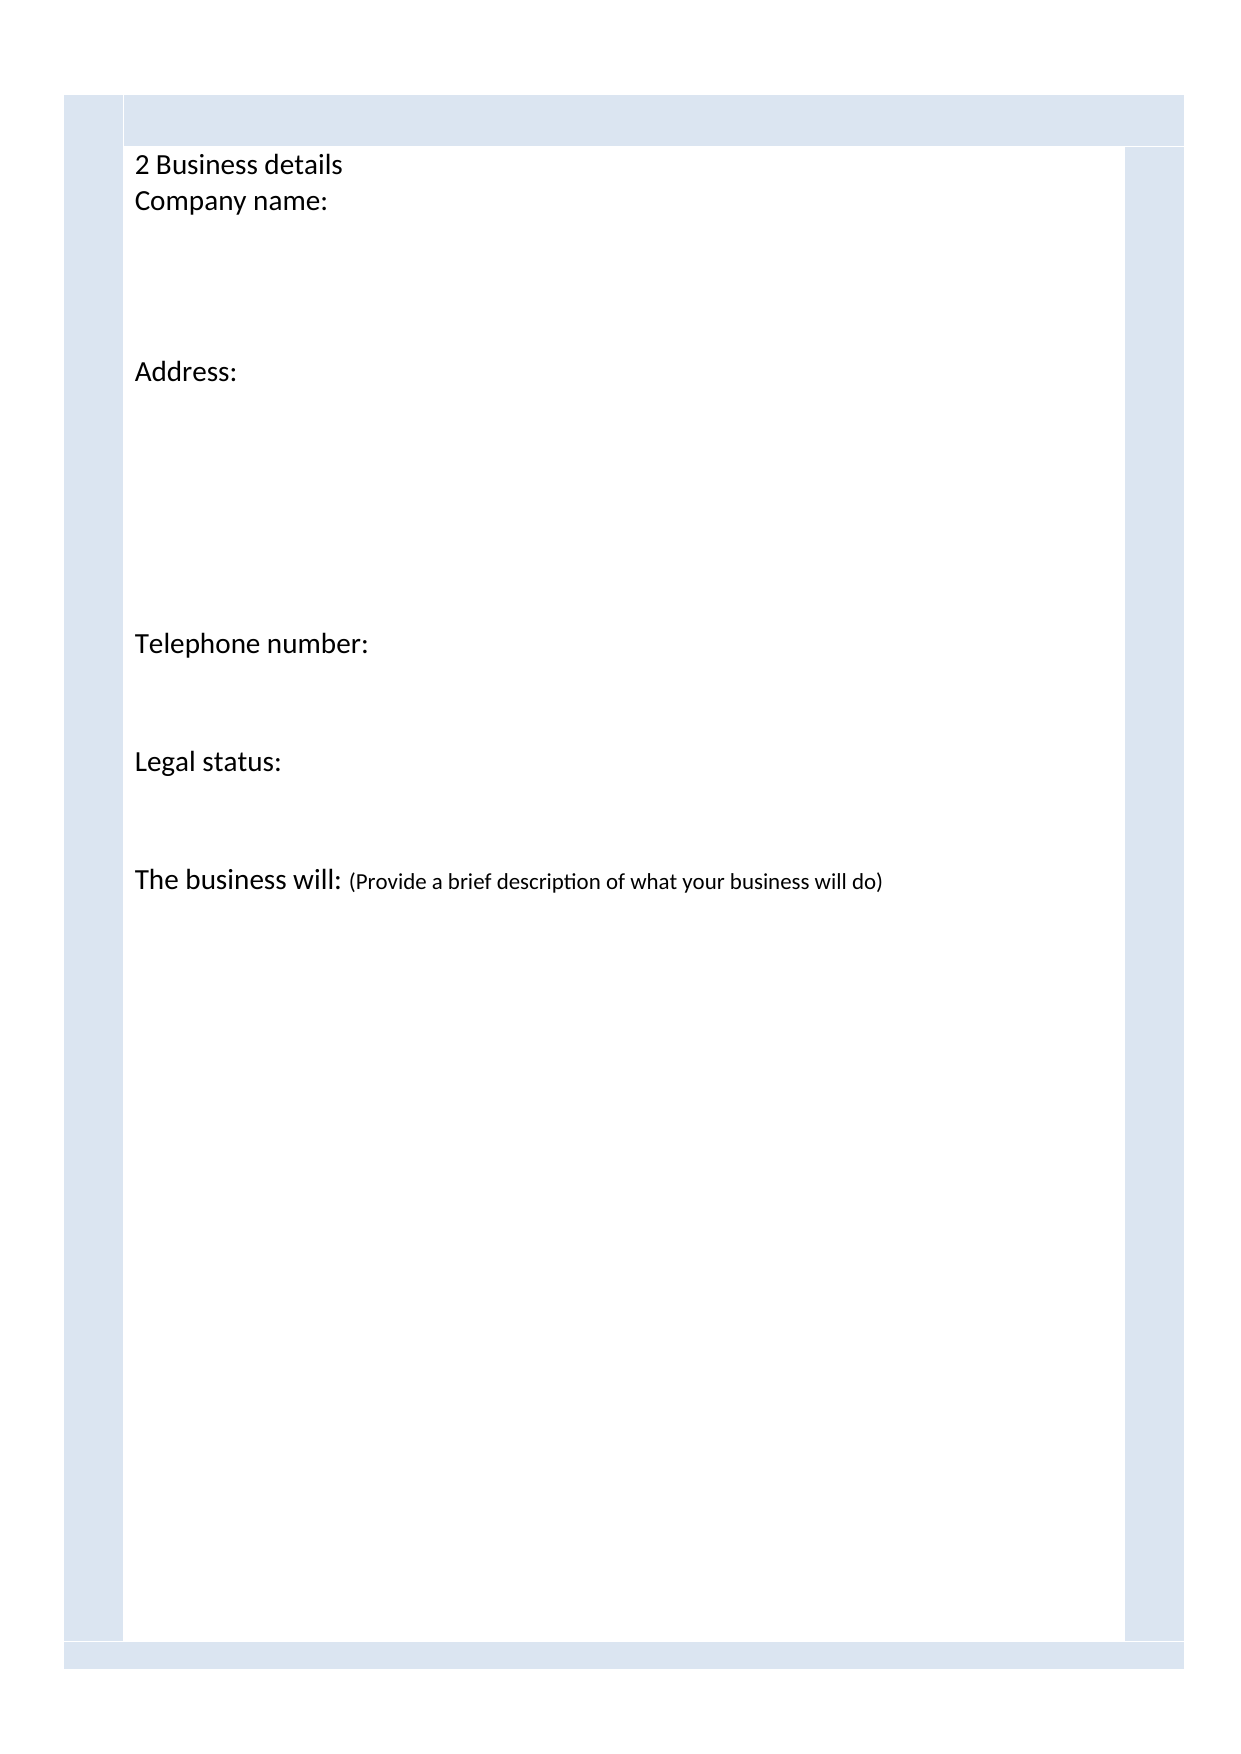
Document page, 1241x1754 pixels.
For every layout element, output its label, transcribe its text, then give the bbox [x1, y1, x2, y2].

table_header [64, 95, 123, 1641]
table_cell 2 Business details Company name: [124, 147, 1124, 353]
table_cell [1125, 147, 1184, 1641]
table_cell Address: [124, 353, 1124, 625]
table_header [124, 95, 1184, 146]
table_cell Legal status: [124, 743, 1124, 861]
table_cell Telephone number: [124, 625, 1124, 743]
table_cell The business will: (Provide a brief description of what your business will do) [124, 861, 1124, 1641]
table_cell [64, 1642, 1184, 1669]
